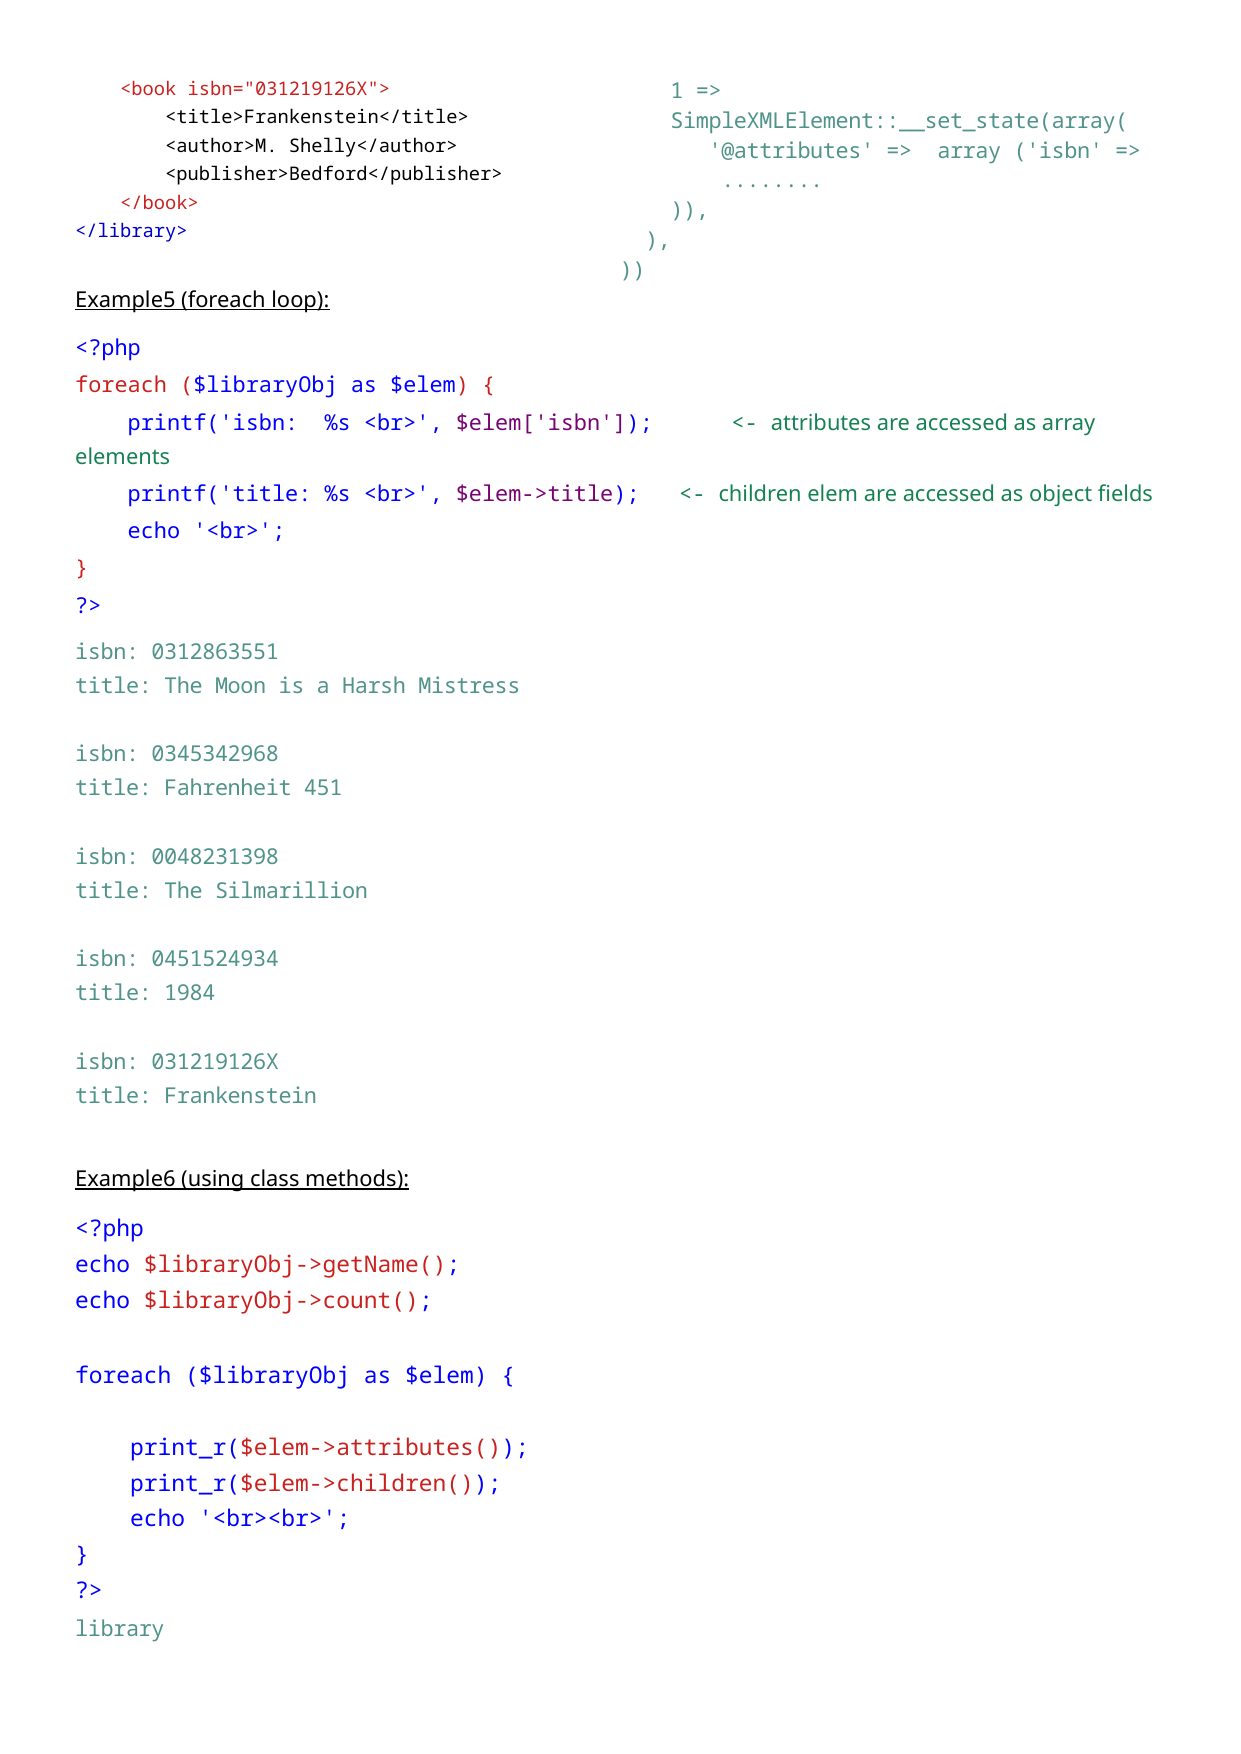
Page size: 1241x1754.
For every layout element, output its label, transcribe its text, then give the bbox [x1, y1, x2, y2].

text } [75, 552, 1166, 582]
text ?> [75, 1574, 1166, 1606]
text print_r($elem->children()); [75, 1466, 1166, 1498]
text Example5 (foreach loop): [75, 283, 1166, 313]
text echo $libraryObj->getName(); [75, 1248, 1166, 1279]
text echo '<br>'; [75, 515, 1166, 545]
text <?php [75, 332, 1166, 362]
table_header <book isbn="031219126X"> <title>Frankenstein</title> <author>M. Shelly</author> <publisher>Bedford</publisher> </book> </library> [75, 75, 619, 283]
text library [75, 1613, 1166, 1643]
text Example6 (using class methods): [75, 1163, 1166, 1192]
text echo $libraryObj->count(); [75, 1284, 1166, 1315]
text printf('title: %s <br>', $elem->title); <- children elem are accessed as object fields [75, 478, 1166, 508]
text foreach ($libraryObj as $elem) { [75, 1359, 1166, 1390]
text } [75, 1538, 1166, 1569]
text printf('isbn: %s <br>', $elem['isbn']); <- attributes are accessed as array elements [75, 407, 1166, 471]
text print_r($elem->attributes()); [75, 1431, 1166, 1462]
text foreach ($libraryObj as $elem) { [75, 369, 1166, 399]
table_header 1 => SimpleXMLElement::__set_state(array( '@attributes' => array ('isbn' => ........ )), ), )) [619, 75, 1166, 283]
text isbn: 0312863551 title: The Moon is a Harsh Mistress isbn: 0345342968 title: Fahrenheit 451 isbn: 0048231398 title: The Silmarillion isbn: 0451524934 title: 1984 isbn: 031219126X title: Frankenstein [75, 636, 1166, 1110]
text ?> [75, 589, 1166, 619]
text echo '<br><br>'; [75, 1502, 1166, 1534]
text <?php [75, 1212, 1166, 1243]
